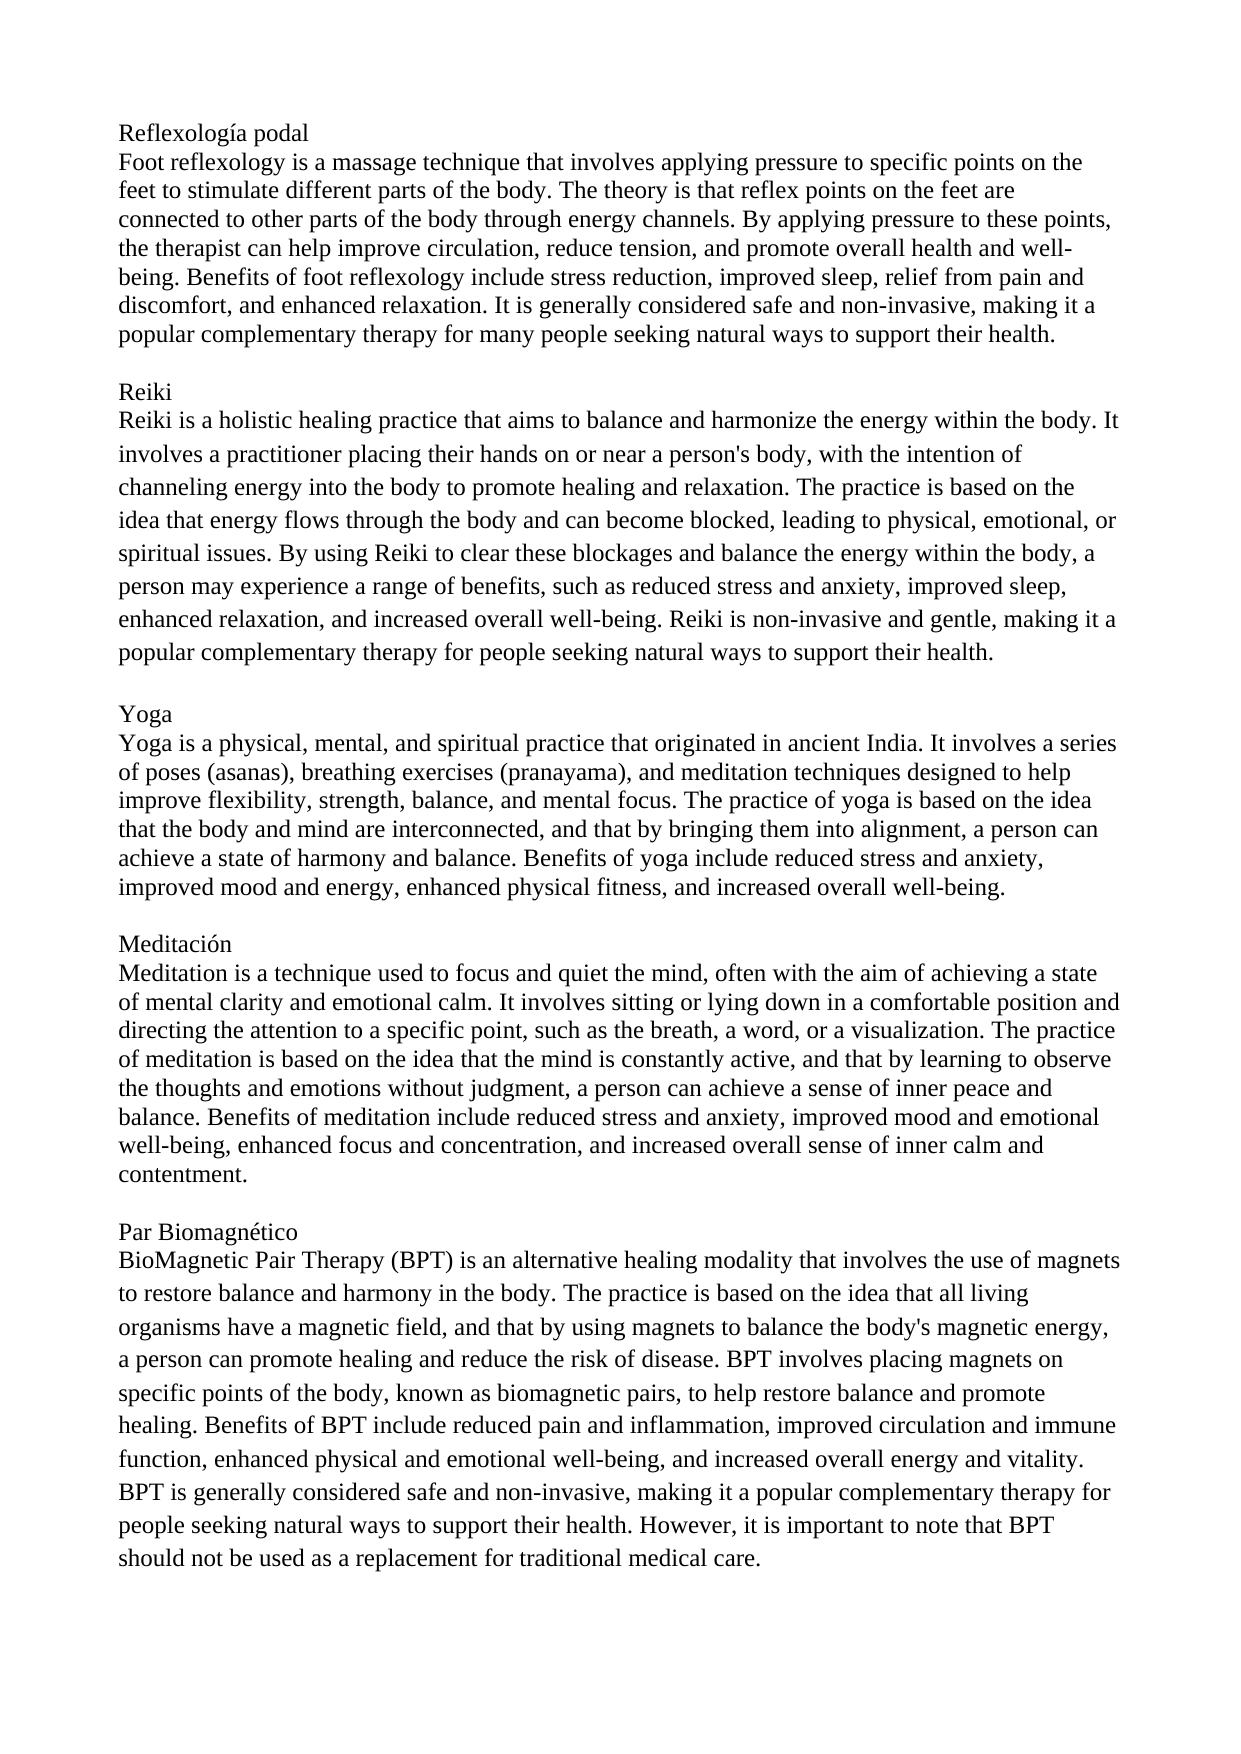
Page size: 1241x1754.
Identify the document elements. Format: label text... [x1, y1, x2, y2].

text Reiki is a holistic healing practice that aims to balance and harmonize the energy within the body. It involves a practitioner placing their hands on or near a person's body, with the intention of channeling energy into the body to promote healing and relaxation. The practice is based on the idea that energy flows through the body and can become blocked, leading to physical, emotional, or spiritual issues. By using Reiki to clear these blockages and balance the energy within the body, a person may experience a range of benefits, such as reduced stress and anxiety, improved sleep, enhanced relaxation, and increased overall well-being. Reiki is non-invasive and gentle, making it a popular complementary therapy for people seeking natural ways to support their health. [118, 406, 1122, 666]
text Meditación [118, 929, 1122, 958]
text BioMagnetic Pair Therapy (BPT) is an alternative healing modality that involves the use of magnets to restore balance and harmony in the body. The practice is based on the idea that all living organisms have a magnetic field, and that by using magnets to balance the body's magnetic energy, a person can promote healing and reduce the risk of disease. BPT involves placing magnets on specific points of the body, known as biomagnetic pairs, to help restore balance and promote healing. Benefits of BPT include reduced pain and inflammation, improved circulation and immune function, enhanced physical and emotional well-being, and increased overall energy and vitality. BPT is generally considered safe and non-invasive, making it a popular complementary therapy for people seeking natural ways to support their health. However, it is important to note that BPT should not be used as a replacement for traditional medical care. [118, 1246, 1122, 1571]
text Meditation is a technique used to focus and quiet the mind, often with the aim of achieving a state of mental clarity and emotional calm. It involves sitting or lying down in a comfortable position and directing the attention to a specific point, such as the breath, a word, or a visualization. The practice of meditation is based on the idea that the mind is constantly active, and that by learning to observe the thoughts and emotions without judgment, a person can achieve a sense of inner peace and balance. Benefits of meditation include reduced stress and anxiety, improved mood and emotional well-being, enhanced focus and concentration, and increased overall sense of inner calm and contentment. [118, 958, 1122, 1188]
text Foot reflexology is a massage technique that involves applying pressure to specific points on the feet to stimulate different parts of the body. The theory is that reflex points on the feet are connected to other parts of the body through energy channels. By applying pressure to these points, the therapist can help improve circulation, reduce tension, and promote overall health and well-being. Benefits of foot reflexology include stress reduction, improved sleep, relief from pain and discomfort, and enhanced relaxation. It is generally considered safe and non-invasive, making it a popular complementary therapy for many people seeking natural ways to support their health. [118, 147, 1122, 348]
text Yoga [118, 699, 1122, 728]
text Reflexología podal [118, 118, 1122, 147]
text Yoga is a physical, mental, and spiritual practice that originated in ancient India. It involves a series of poses (asanas), breathing exercises (pranayama), and meditation techniques designed to help improve flexibility, strength, balance, and mental focus. The practice of yoga is based on the idea that the body and mind are interconnected, and that by bringing them into alignment, a person can achieve a state of harmony and balance. Benefits of yoga include reduced stress and anxiety, improved mood and energy, enhanced physical fitness, and increased overall well-being. [118, 728, 1122, 901]
text Par Biomagnético [118, 1217, 1122, 1246]
text Reiki [118, 377, 1122, 406]
